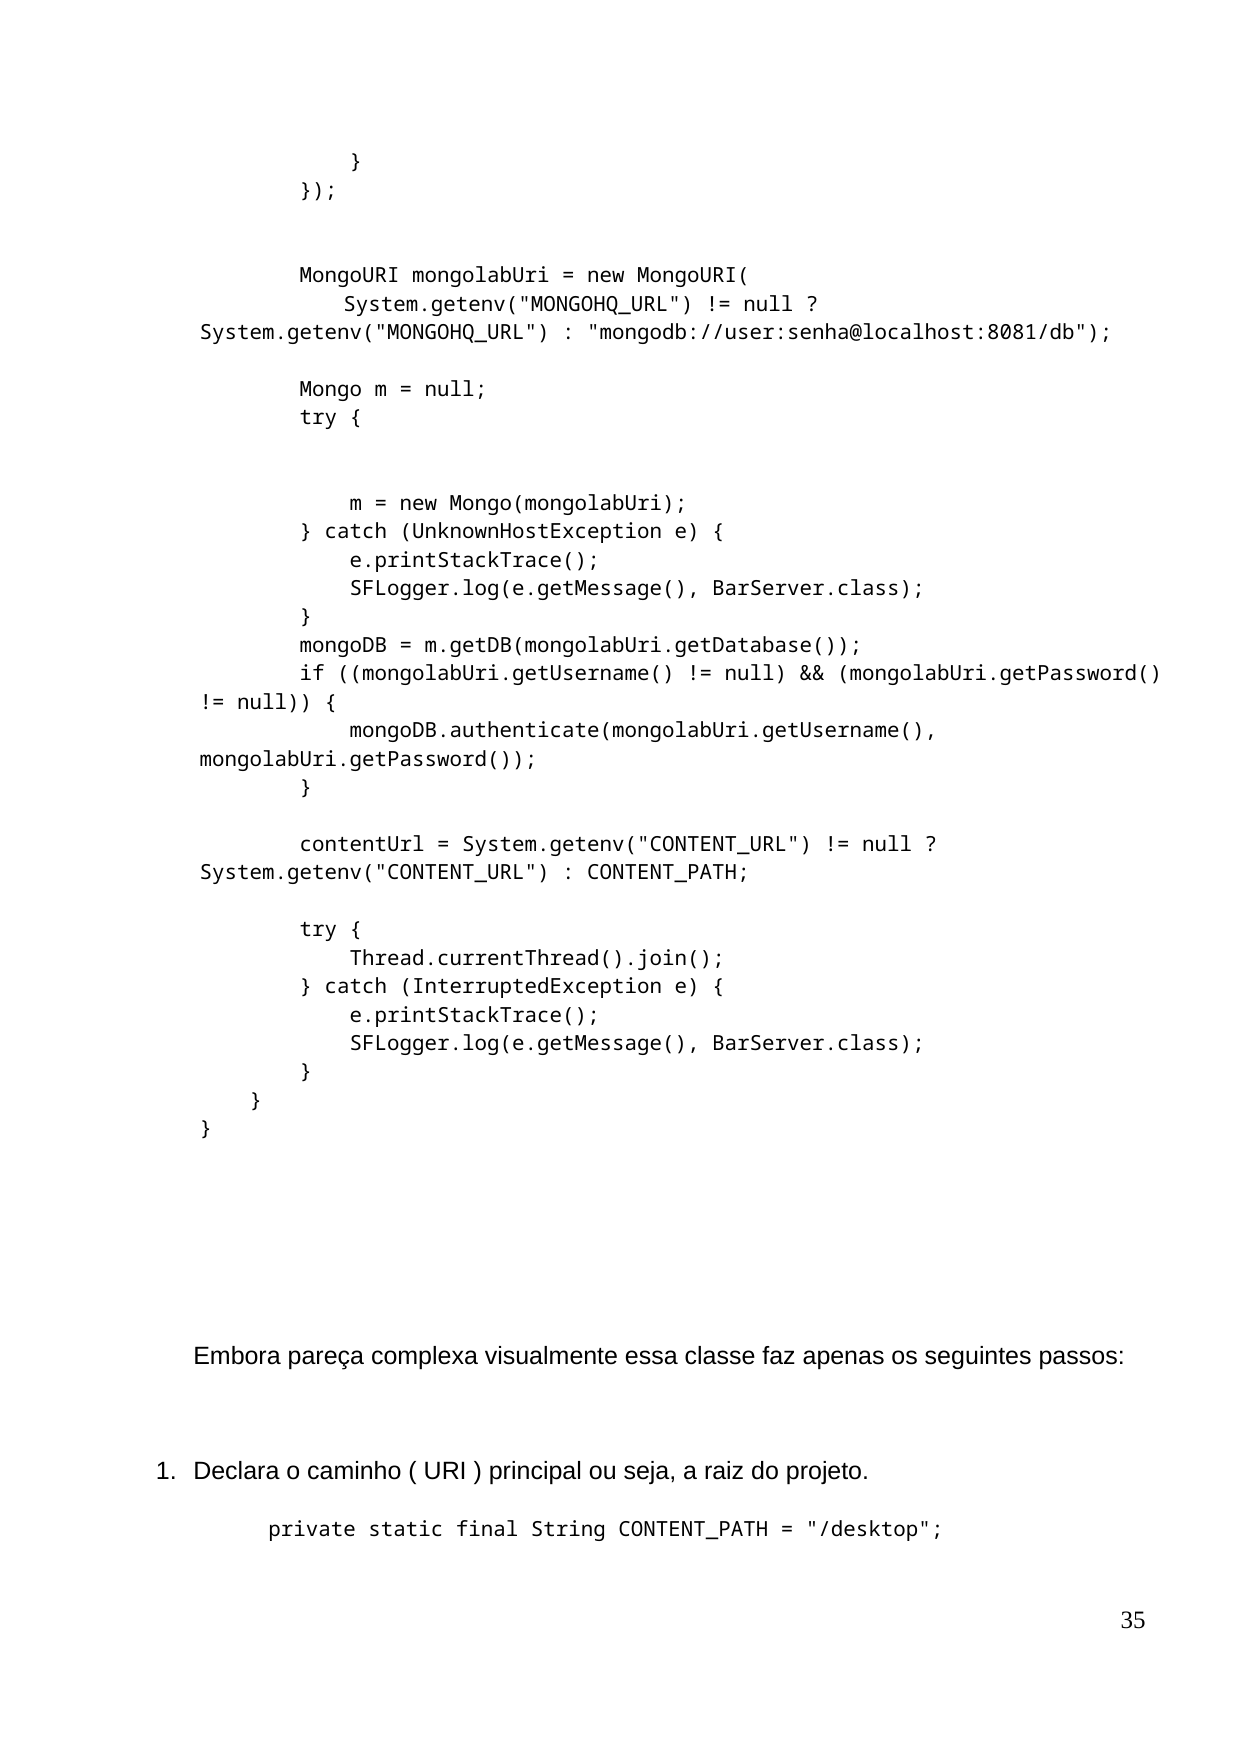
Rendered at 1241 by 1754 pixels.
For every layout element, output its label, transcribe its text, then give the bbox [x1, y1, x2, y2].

text mongoDB.authenticate(mongolabUri.getUsername(), mongolabUri.getPassword()); [199, 715, 1165, 772]
text Embora pareça complexa visualmente essa classe faz apenas os seguintes passos: [118, 1341, 1165, 1370]
text SFLogger.log(e.getMessage(), BarServer.class); [199, 1028, 1165, 1057]
text System.getenv("MONGOHQ_URL") != null ? System.getenv("MONGOHQ_URL") : "mongodb://user:senha@localhost:8081/db"); [199, 289, 1165, 346]
text MongoURI mongolabUri = new MongoURI( [199, 260, 1165, 289]
text Mongo m = null; [199, 374, 1165, 402]
text if ((mongolabUri.getUsername() != null) && (mongolabUri.getPassword() != null)) { [199, 658, 1165, 715]
text }); [199, 175, 1165, 203]
text try { [199, 402, 1165, 431]
text Thread.currentThread().join(); [199, 943, 1165, 971]
text } [199, 772, 1165, 801]
text } [199, 147, 1165, 175]
text contentUrl = System.getenv("CONTENT_URL") != null ? System.getenv("CONTENT_URL") : CONTENT_PATH; [199, 829, 1165, 886]
text } [199, 1057, 1165, 1085]
list Declara o caminho ( URI ) principal ou seja, a raiz do projeto. private static final String CONTENT_PATH = "/desktop"; [156, 1456, 1123, 1571]
text } [199, 1113, 1165, 1142]
text e.printStackTrace(); [199, 545, 1165, 573]
text m = new Mongo(mongolabUri); [199, 488, 1165, 516]
text mongoDB = m.getDB(mongolabUri.getDatabase()); [199, 630, 1165, 658]
text } catch (UnknownHostException e) { [199, 516, 1165, 545]
text } catch (InterruptedException e) { [199, 971, 1165, 1000]
text try { [199, 914, 1165, 943]
text } [199, 1085, 1165, 1113]
text SFLogger.log(e.getMessage(), BarServer.class); [199, 573, 1165, 602]
text } [199, 602, 1165, 630]
text e.printStackTrace(); [199, 1000, 1165, 1028]
